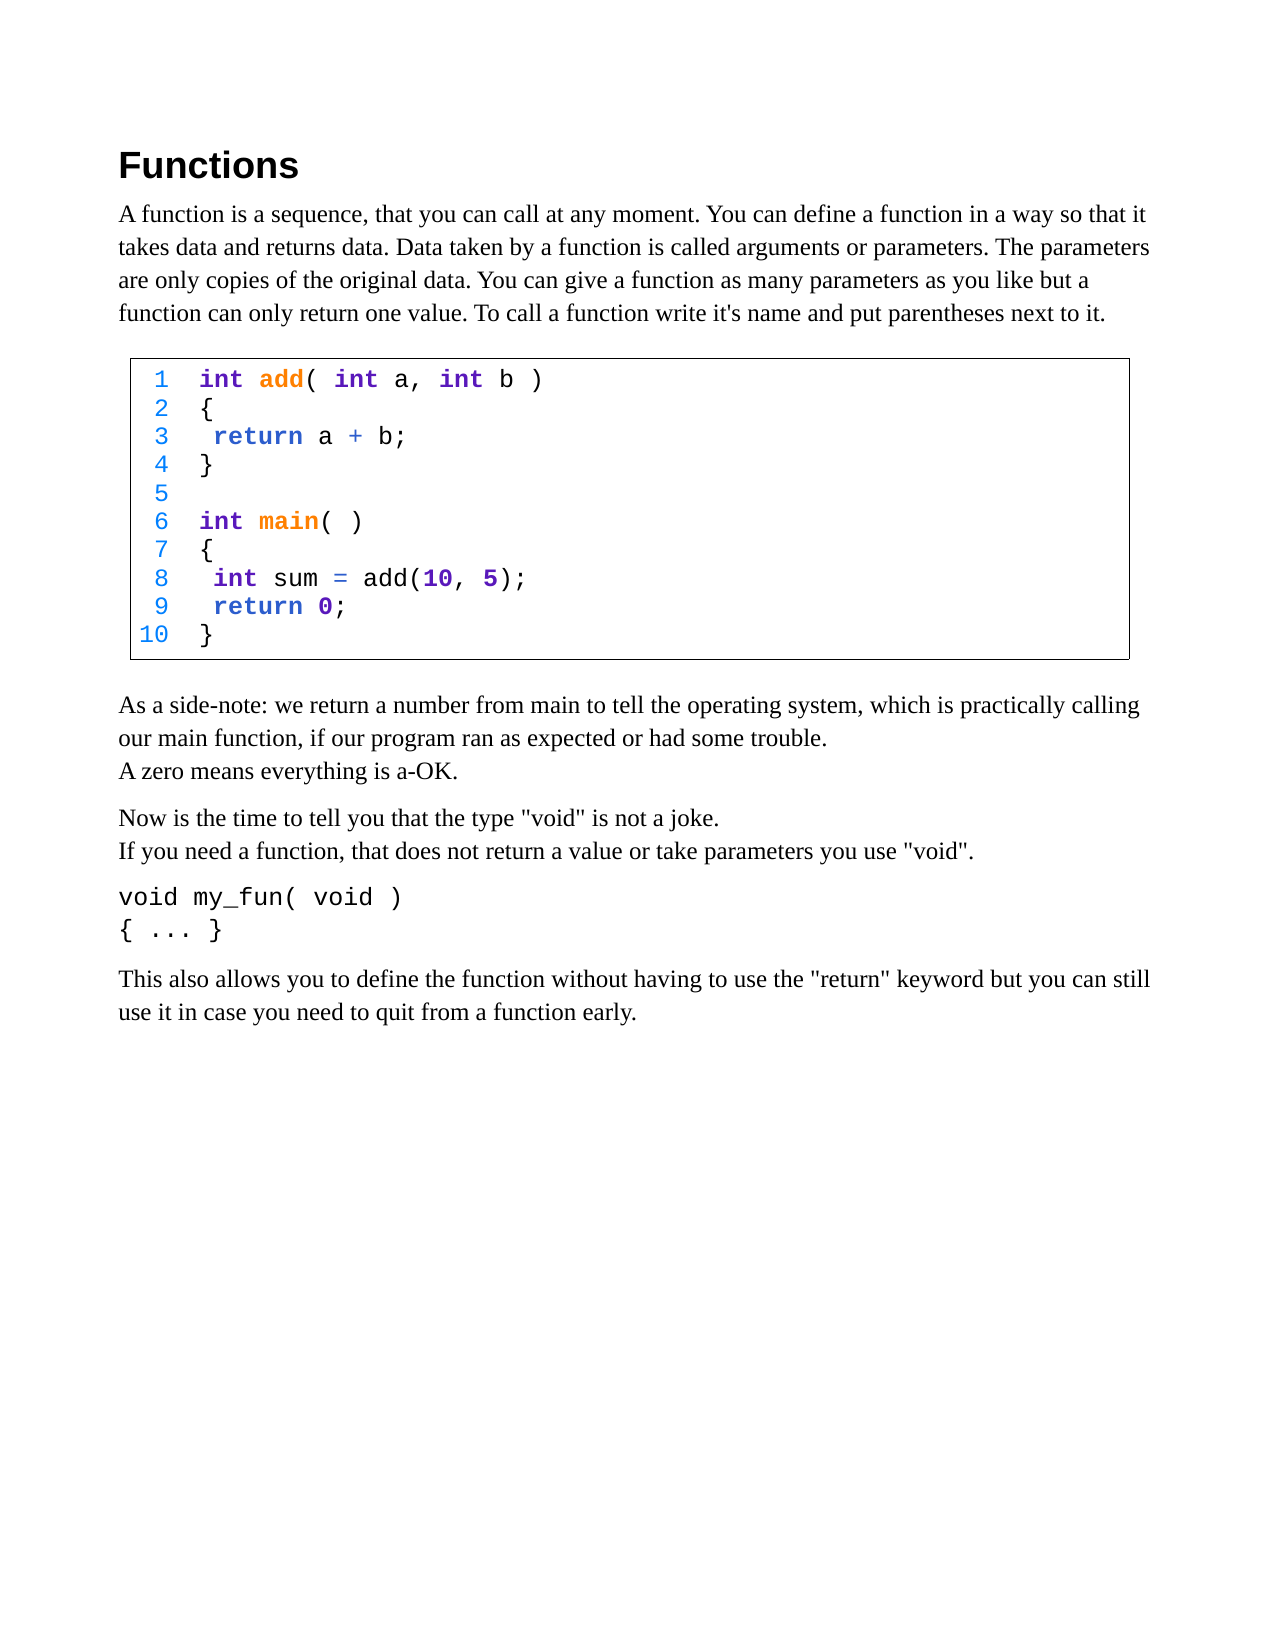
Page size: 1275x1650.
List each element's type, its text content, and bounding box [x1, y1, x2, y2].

text Now is the time to tell you that the type "void" is not a joke. If you need a function, that does not return a value or take parameters you use "void". [118, 803, 1157, 865]
text A function is a sequence, that you can call at any moment. You can define a function in a way so that it takes data and returns data. Data taken by a function is called arguments or parameters. The parameters are only copies of the original data. You can give a function as many parameters as you like but a function can only return one value. To call a function write it's name and put parentheses next to it. [118, 199, 1157, 327]
subtitle Functions [118, 143, 1157, 187]
text 8 int sum = add(10, 5); [139, 565, 1120, 593]
text This also allows you to define the function without having to use the "return" keyword but you can still use it in case you need to quit from a function early. [118, 964, 1157, 1058]
text 5 [139, 480, 1120, 508]
text 3 return a + b; [139, 423, 1120, 452]
text void my_fun( void ) { ... } [118, 884, 1157, 945]
text 10 } [139, 622, 1120, 650]
text 1 int add( int a, int b ) [139, 367, 1120, 395]
text 7 { [139, 537, 1120, 565]
text 9 return 0; [139, 593, 1120, 622]
text 4 } [139, 452, 1120, 480]
text As a side-note: we return a number from main to tell the operating system, which is practically calling our main function, if our program ran as expected or had some trouble. A zero means everything is a-OK. [118, 690, 1157, 784]
text 6 int main( ) [139, 508, 1120, 537]
text 2 { [139, 395, 1120, 423]
